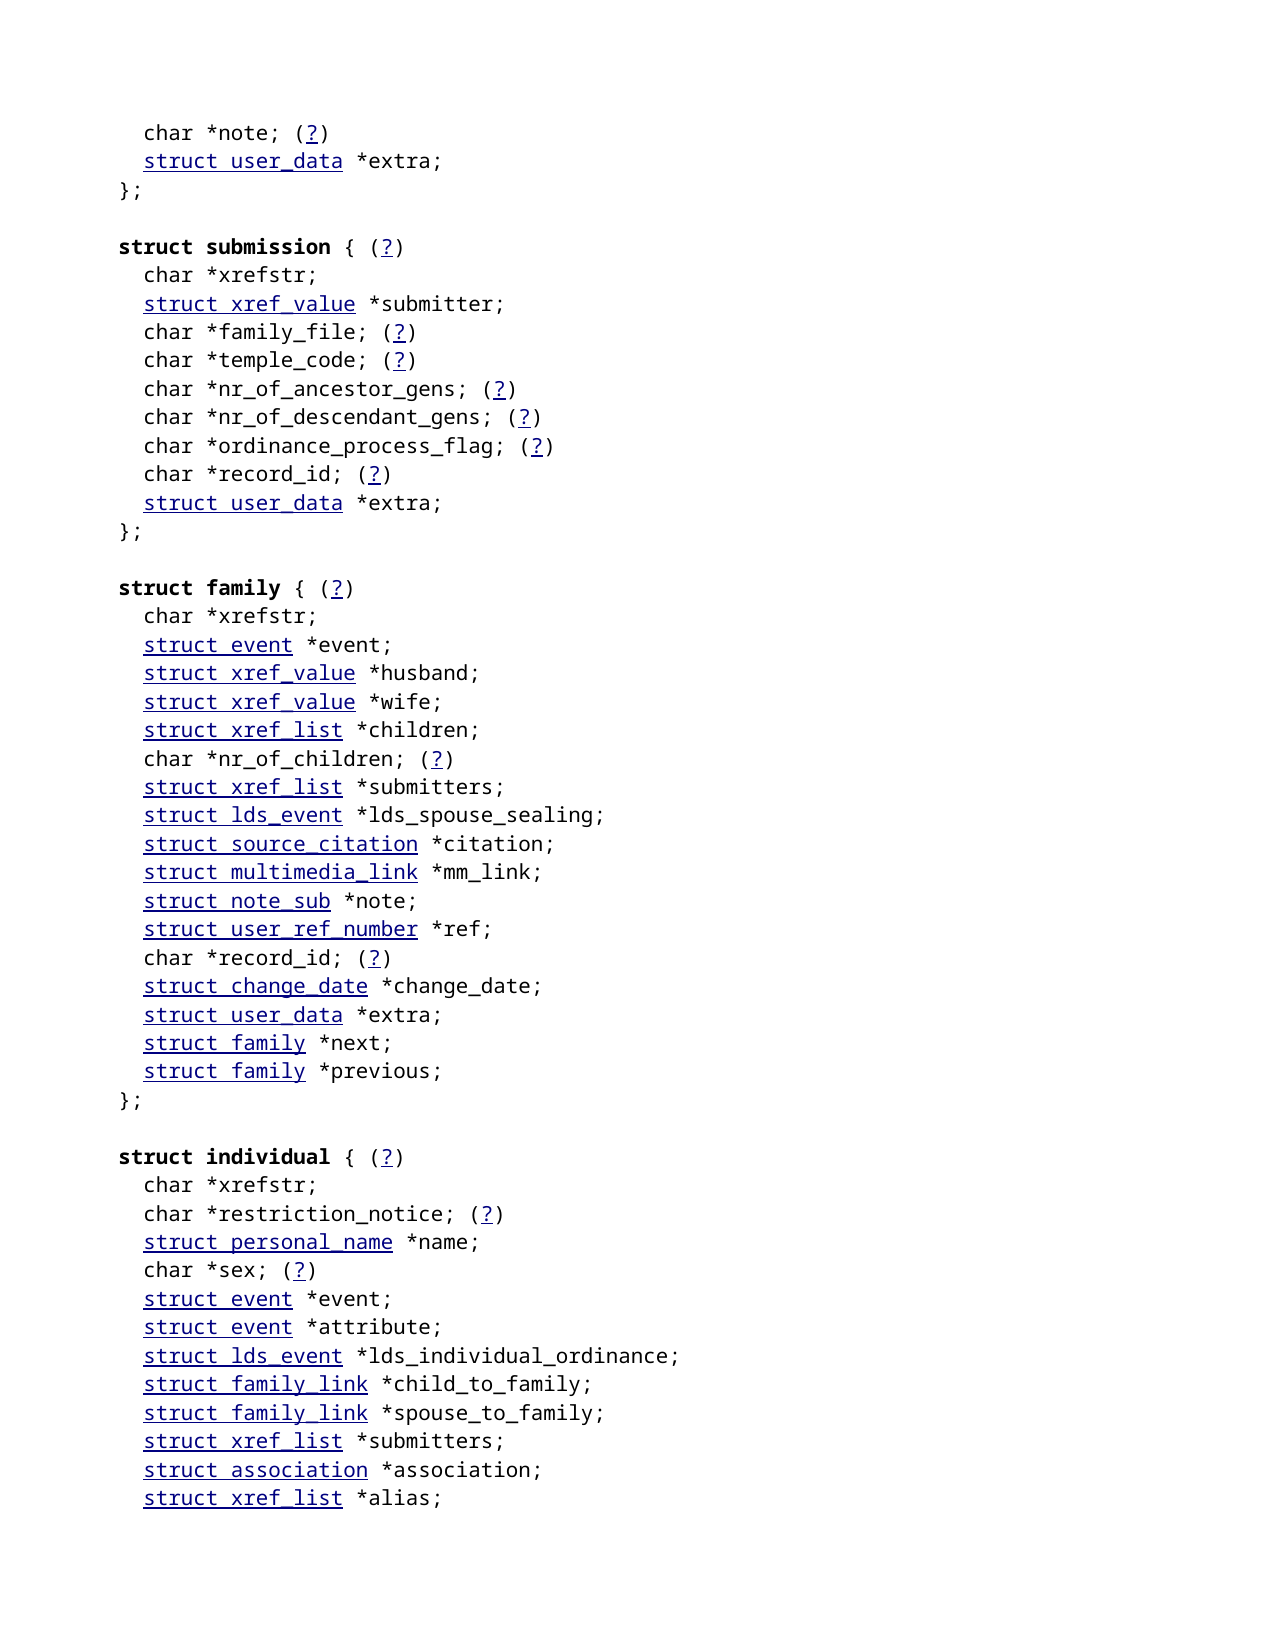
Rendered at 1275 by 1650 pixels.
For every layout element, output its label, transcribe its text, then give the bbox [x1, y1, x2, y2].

text struct source_citation *citation; [118, 829, 1157, 857]
text }; [118, 175, 1157, 203]
text struct xref_value *submitter; [118, 289, 1157, 317]
text struct personal_name *name; [118, 1227, 1157, 1256]
text struct family_link *spouse_to_family; [118, 1398, 1157, 1426]
text struct xref_value *husband; [118, 658, 1157, 687]
text struct xref_list *submitters; [118, 772, 1157, 801]
text }; [118, 1085, 1157, 1113]
text struct family *next; [118, 1028, 1157, 1057]
text char *xrefstr; [118, 602, 1157, 630]
text struct xref_value *wife; [118, 687, 1157, 715]
text struct event *event; [118, 1284, 1157, 1312]
text struct user_data *extra; [118, 1000, 1157, 1028]
text struct user_data *extra; [118, 488, 1157, 516]
text struct change_date *change_date; [118, 971, 1157, 1000]
text char *nr_of_descendant_gens; (?) [118, 402, 1157, 431]
text struct family { (?) [118, 573, 1157, 602]
text struct family_link *child_to_family; [118, 1369, 1157, 1398]
text struct event *event; [118, 630, 1157, 658]
text char *note; (?) [118, 118, 1157, 147]
text char *ordinance_process_flag; (?) [118, 431, 1157, 459]
text struct family *previous; [118, 1057, 1157, 1085]
text char *xrefstr; [118, 1170, 1157, 1199]
text char *restriction_notice; (?) [118, 1199, 1157, 1227]
text struct multimedia_link *mm_link; [118, 857, 1157, 886]
text struct event *attribute; [118, 1312, 1157, 1341]
text struct submission { (?) [118, 232, 1157, 260]
text char *record_id; (?) [118, 459, 1157, 488]
text }; [118, 516, 1157, 545]
text struct individual { (?) [118, 1142, 1157, 1170]
text struct xref_list *alias; [118, 1483, 1157, 1512]
text char *nr_of_ancestor_gens; (?) [118, 374, 1157, 402]
text struct association *association; [118, 1455, 1157, 1483]
text char *record_id; (?) [118, 943, 1157, 971]
text struct user_ref_number *ref; [118, 914, 1157, 943]
text struct lds_event *lds_individual_ordinance; [118, 1341, 1157, 1369]
text struct user_data *extra; [118, 147, 1157, 175]
text char *nr_of_children; (?) [118, 744, 1157, 772]
text struct xref_list *children; [118, 715, 1157, 744]
text char *family_file; (?) [118, 317, 1157, 346]
text char *sex; (?) [118, 1256, 1157, 1284]
text struct note_sub *note; [118, 886, 1157, 914]
text struct xref_list *submitters; [118, 1426, 1157, 1455]
text struct lds_event *lds_spouse_sealing; [118, 801, 1157, 829]
text char *xrefstr; [118, 260, 1157, 289]
text char *temple_code; (?) [118, 346, 1157, 374]
